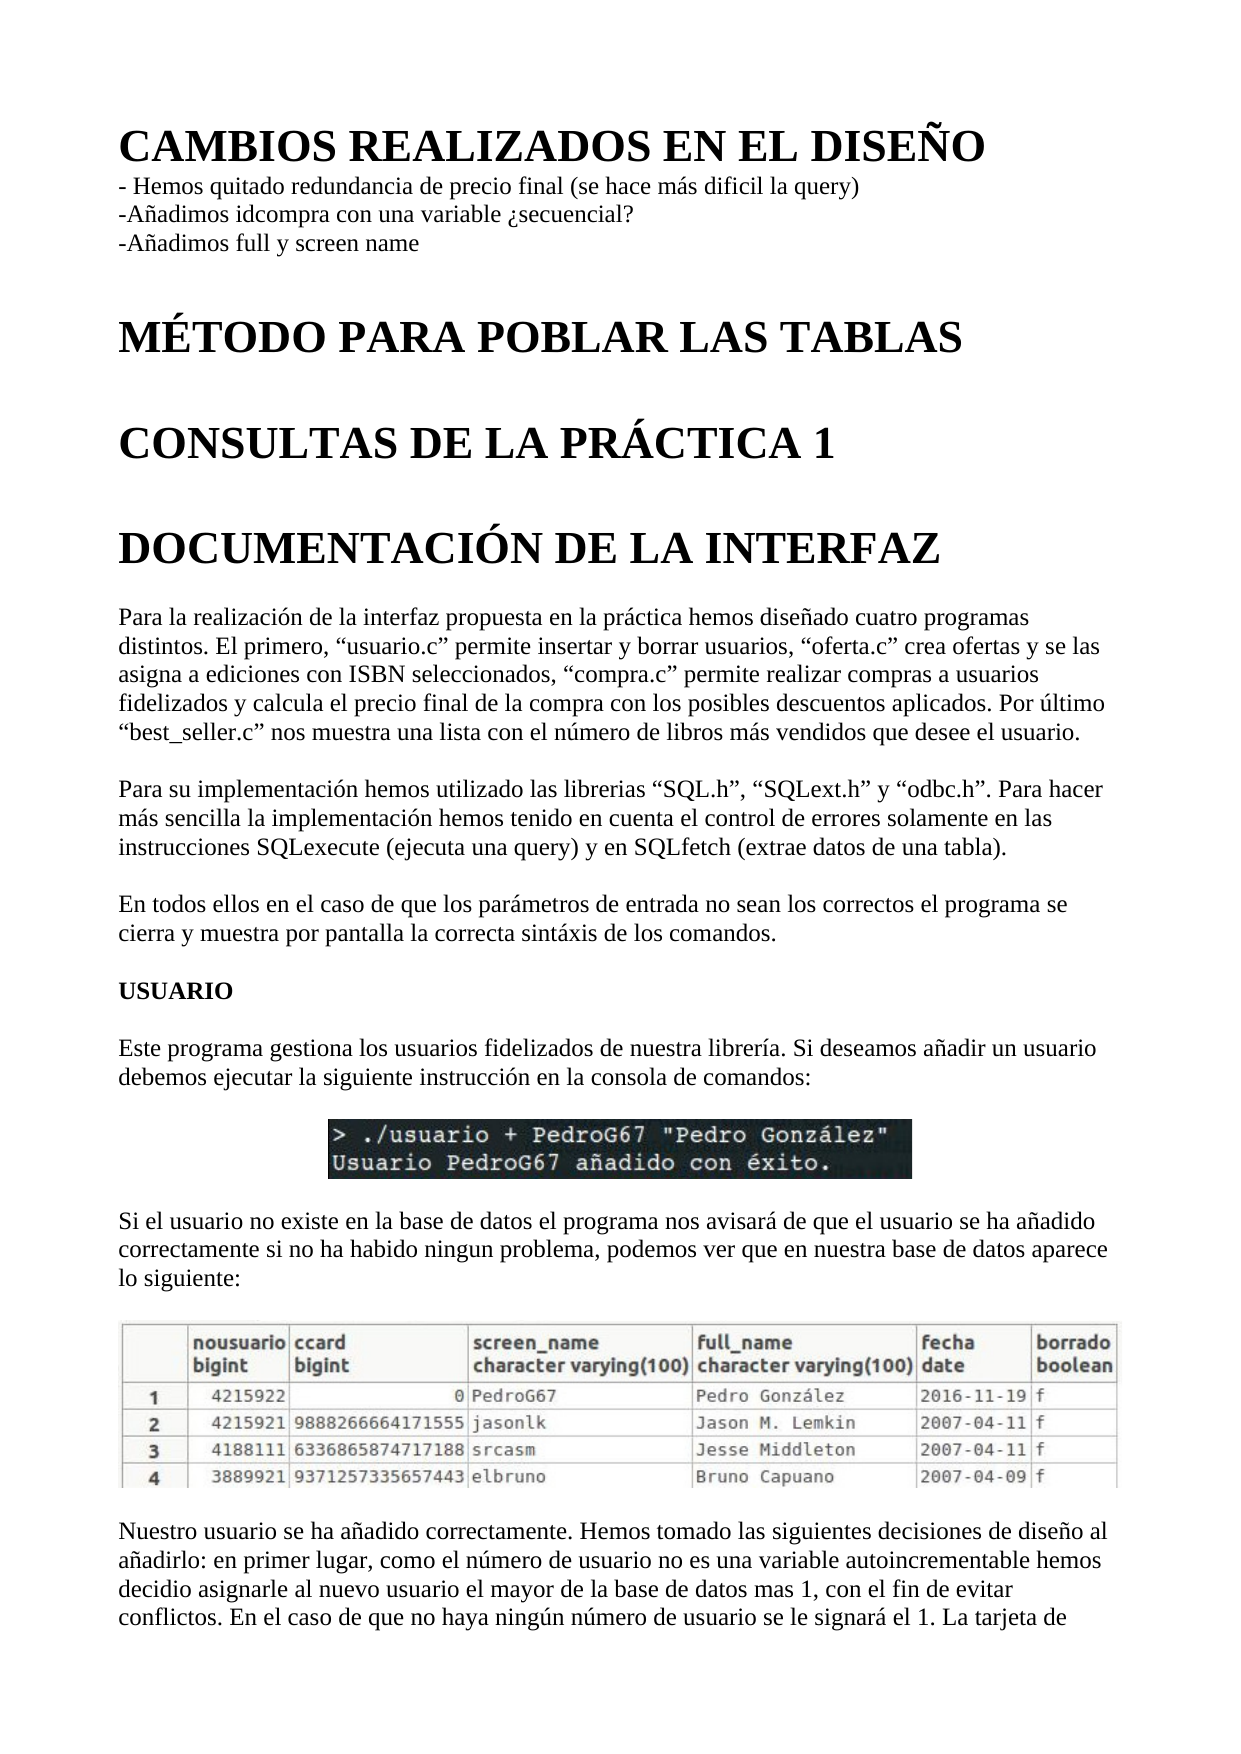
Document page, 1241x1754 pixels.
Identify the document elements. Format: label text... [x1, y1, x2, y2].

text CONSULTAS DE LA PRÁCTICA 1 [118, 415, 1122, 468]
text Para su implementación hemos utilizado las librerias “SQL.h”, “SQLext.h” y “odbc.h”. Para hacer más sencilla la implementación hemos tenido en cuenta el control de errores solamente en las instrucciones SQLexecute (ejecuta una query) y en SQLfetch (extrae datos de una tabla). [118, 774, 1122, 861]
text CAMBIOS REALIZADOS EN EL DISEÑO [118, 118, 1122, 171]
text En todos ellos en el caso de que los parámetros de entrada no sean los correctos el programa se cierra y muestra por pantalla la correcta sintáxis de los comandos. [118, 889, 1122, 947]
text - Hemos quitado redundancia de precio final (se hace más dificil la query) [118, 171, 1122, 199]
text -Añadimos idcompra con una variable ¿secuencial? [118, 199, 1122, 228]
picture [328, 1119, 913, 1179]
picture [118, 1320, 1123, 1488]
text Para la realización de la interfaz propuesta en la práctica hemos diseñado cuatro programas distintos. El primero, “usuario.c” permite insertar y borrar usuarios, “oferta.c” crea ofertas y se las asigna a ediciones con ISBN seleccionados, “compra.c” permite realizar compras a usuarios fidelizados y calcula el precio final de la compra con los posibles descuentos aplicados. Por último “best_seller.c” nos muestra una lista con el número de libros más vendidos que desee el usuario. [118, 602, 1122, 746]
text Nuestro usuario se ha añadido correctamente. Hemos tomado las siguientes decisiones de diseño al añadirlo: en primer lugar, como el número de usuario no es una variable autoincrementable hemos decidio asignarle al nuevo usuario el mayor de la base de datos mas 1, con el fin de evitar conflictos. En el caso de que no haya ningún número de usuario se le signará el 1. La tarjeta de [118, 1516, 1122, 1631]
text MÉTODO PARA POBLAR LAS TABLAS [118, 310, 1122, 362]
text -Añadimos full y screen name [118, 228, 1122, 257]
text DOCUMENTACIÓN DE LA INTERFAZ [118, 521, 1122, 573]
text USUARIO [118, 976, 1122, 1004]
text Si el usuario no existe en la base de datos el programa nos avisará de que el usuario se ha añadido correctamente si no ha habido ningun problema, podemos ver que en nuestra base de datos aparece lo siguiente: [118, 1206, 1122, 1292]
text Este programa gestiona los usuarios fidelizados de nuestra librería. Si deseamos añadir un usuario debemos ejecutar la siguiente instrucción en la consola de comandos: [118, 1033, 1122, 1091]
